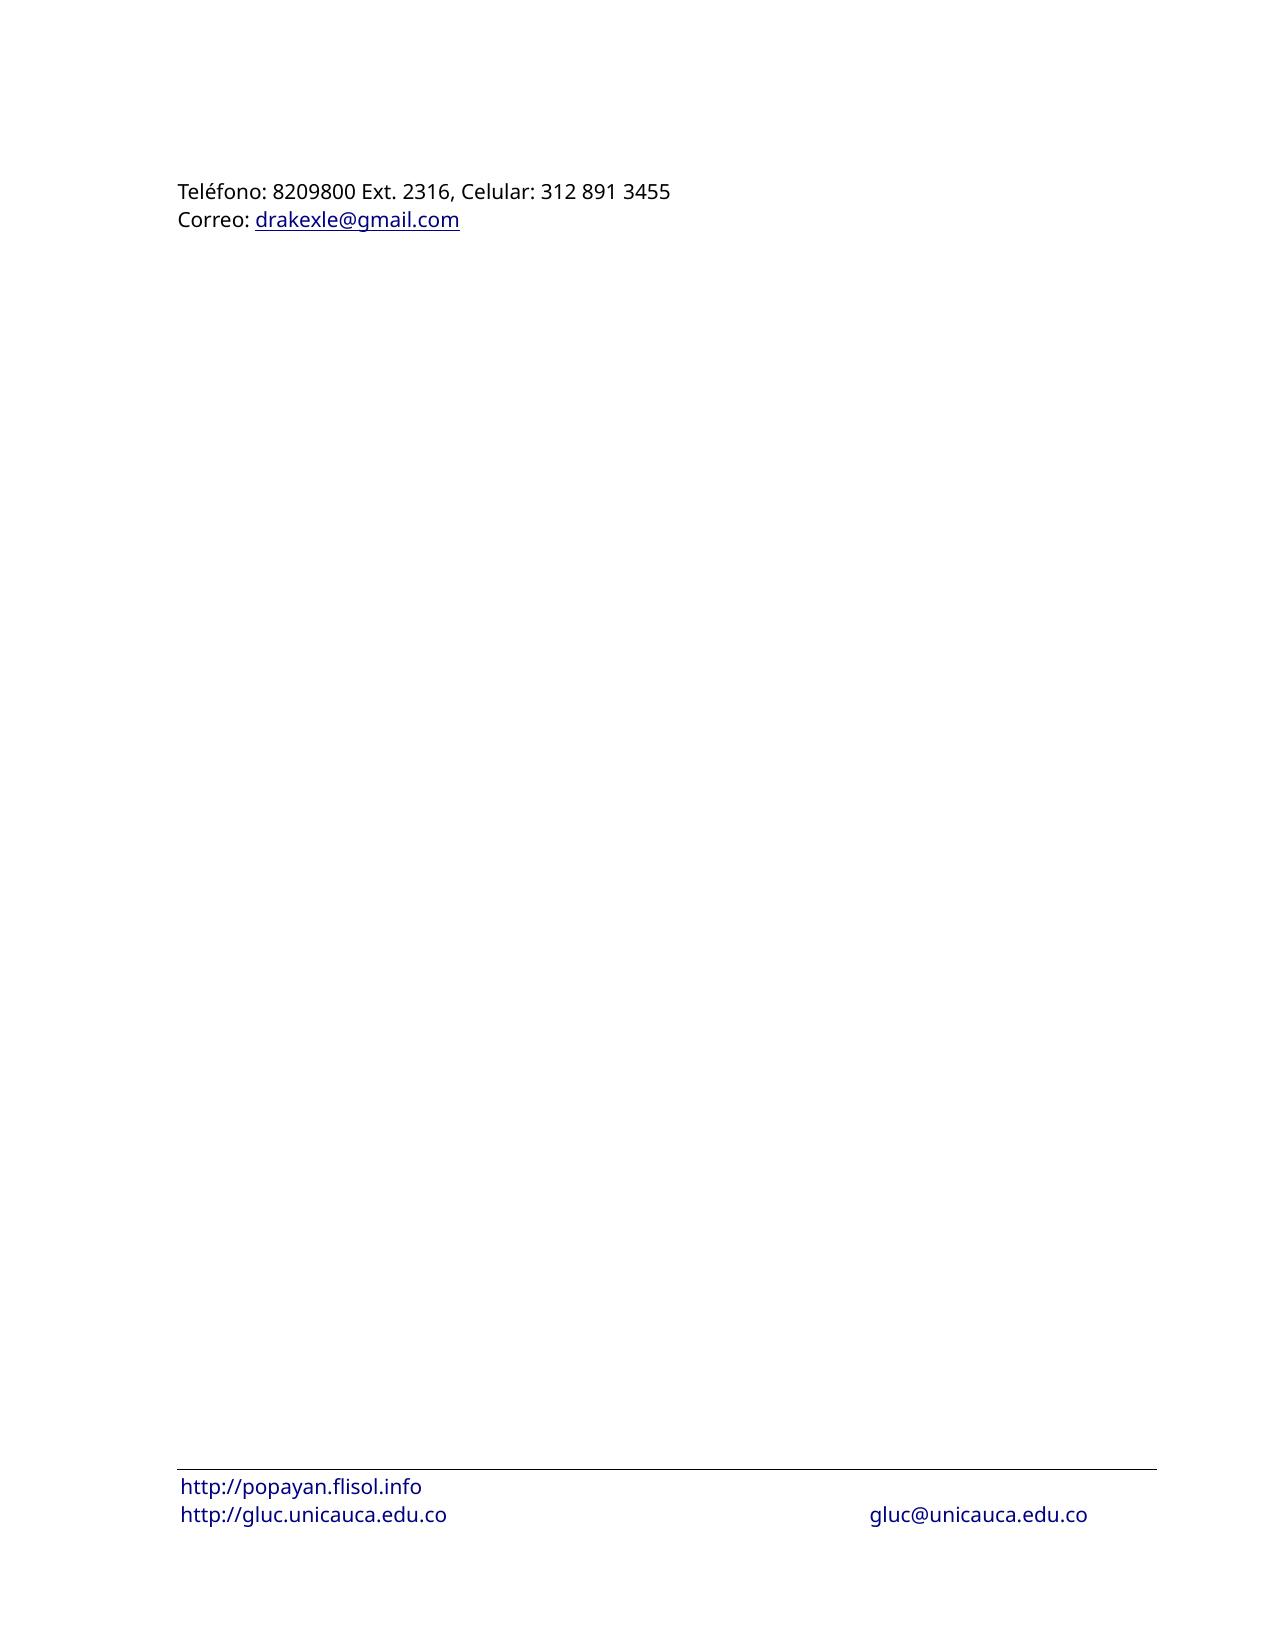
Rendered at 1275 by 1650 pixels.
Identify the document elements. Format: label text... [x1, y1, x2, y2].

text Teléfono: 8209800 Ext. 2316, Celular: 312 891 3455 Correo: drakexle@gmail.com [177, 177, 1157, 234]
